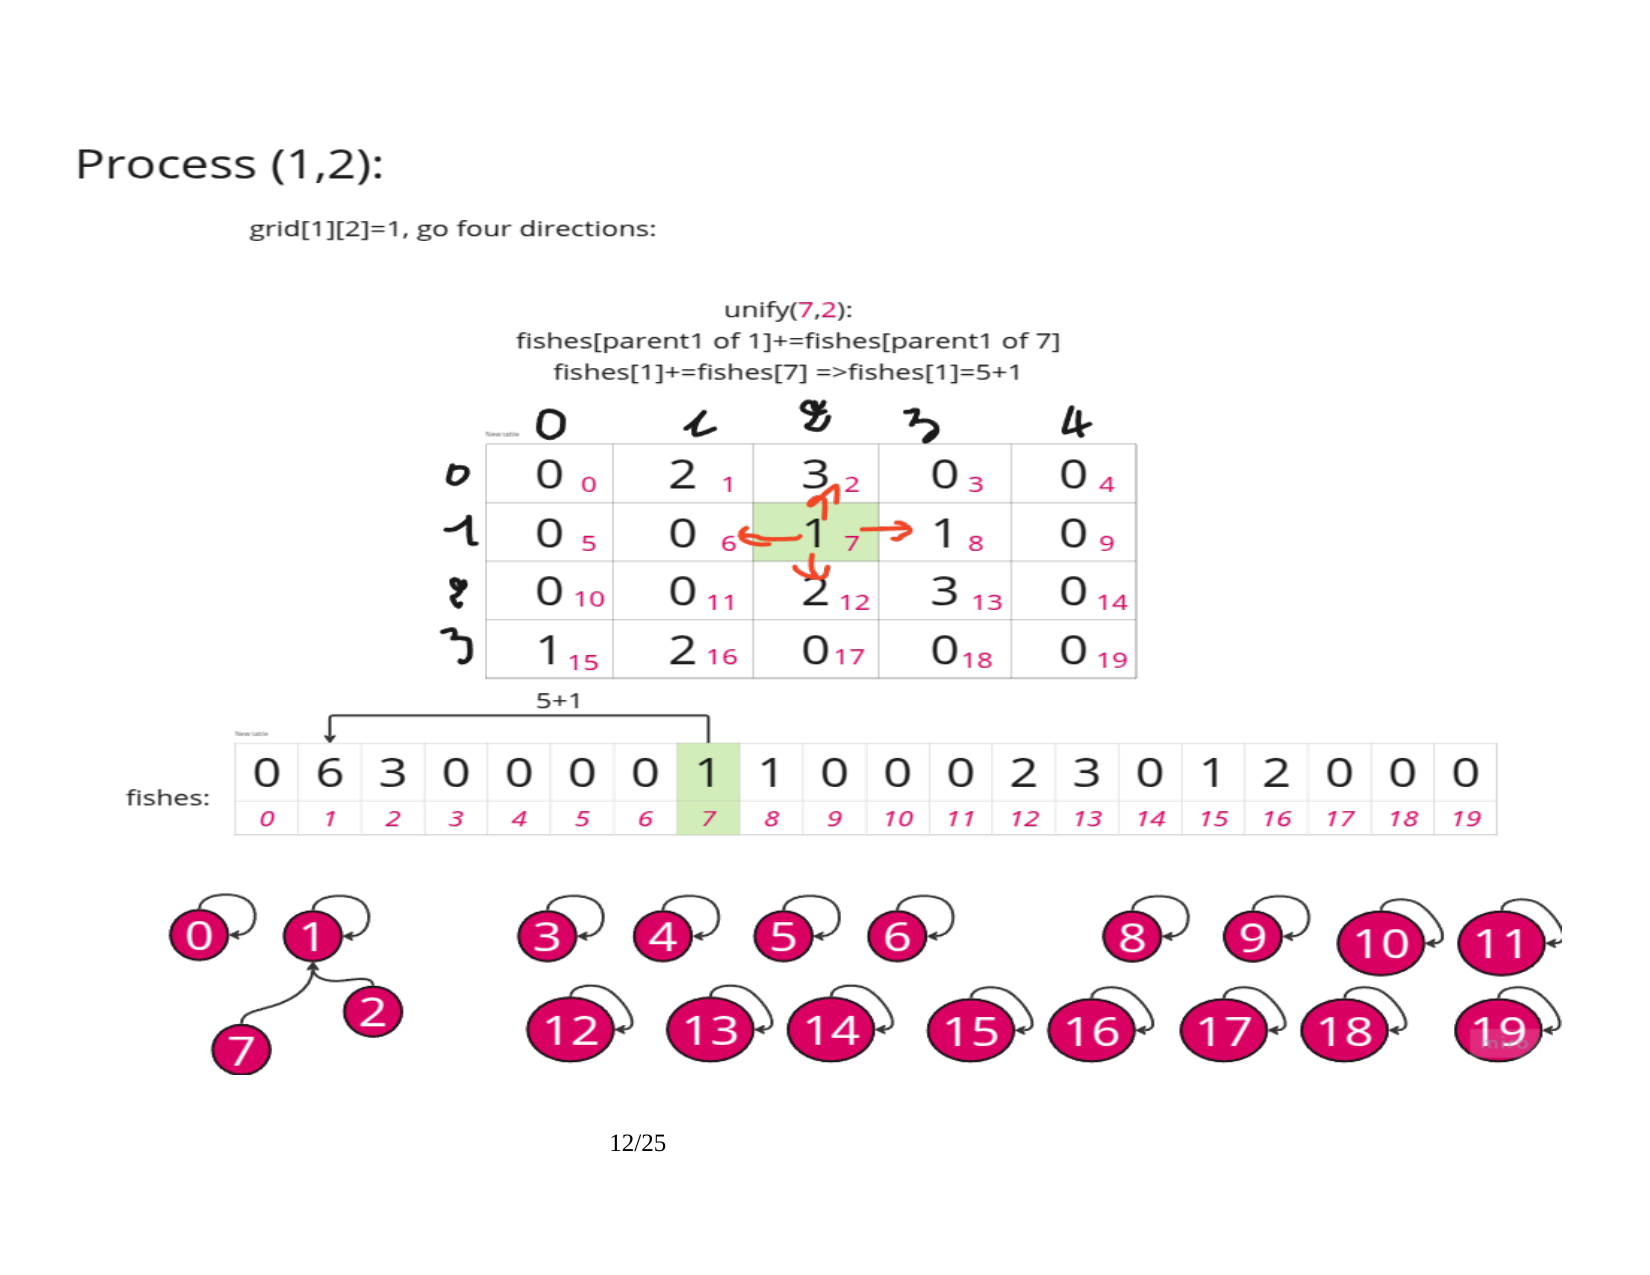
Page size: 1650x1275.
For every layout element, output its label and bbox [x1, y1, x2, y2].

picture [72, 138, 1562, 1075]
